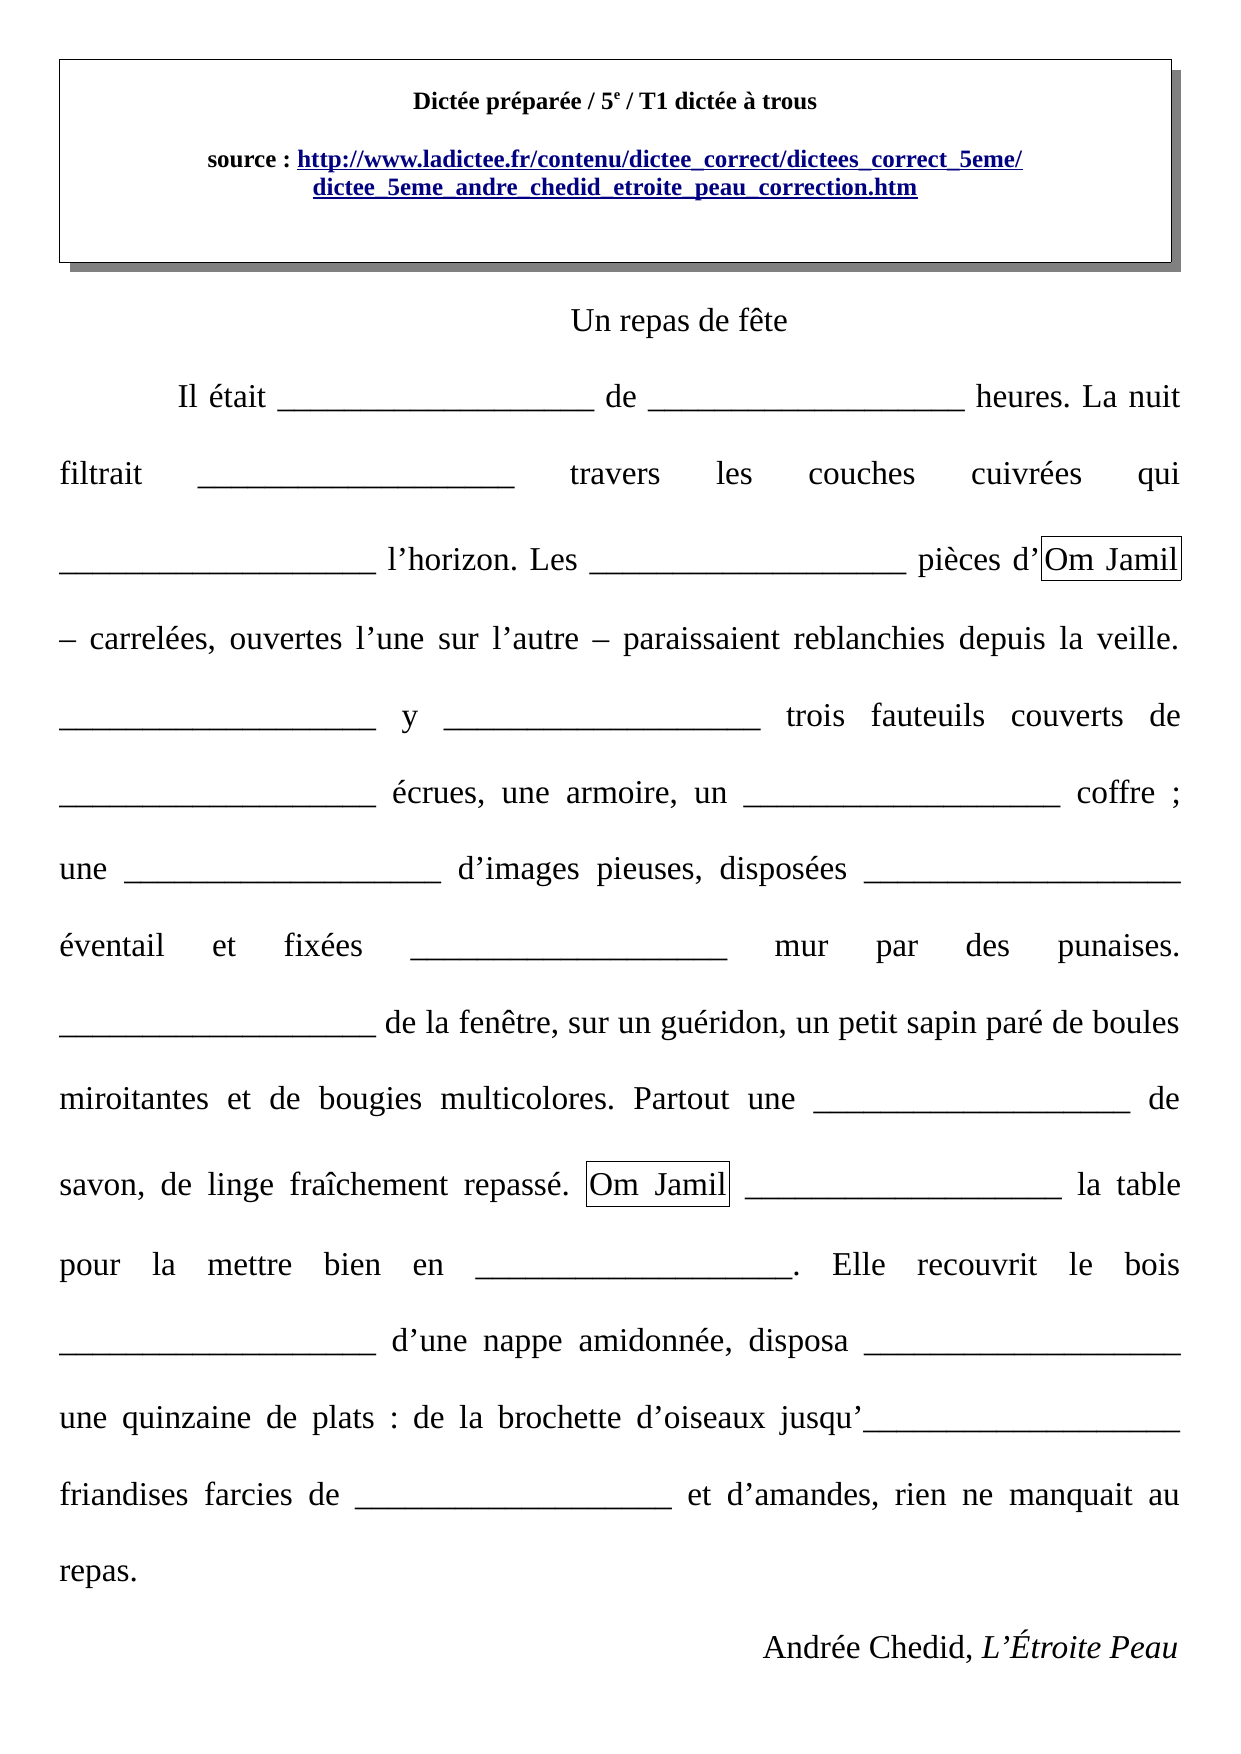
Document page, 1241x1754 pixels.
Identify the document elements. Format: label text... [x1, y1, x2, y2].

text Dictée préparée / 5e / T1 dictée à trous [60, 83, 1171, 115]
text Andrée Chedid, L’Étroite Peau [59, 1627, 1181, 1666]
text Il était ___________________ de ___________________ heures. La nuit filtrait ___________________ travers les couches cuivrées qui ___________________ l’horizon. Les ___________________ pièces d’Om Jamil – carrelées, ouvertes l’une sur l’autre – paraissaient reblanchies depuis la veille. ___________________ y ___________________ trois fauteuils couverts de ___________________ écrues, une armoire, un ___________________ coffre ; une ___________________ d’images pieuses, disposées ___________________ éventail et fixées ___________________ mur par des punaises. ___________________ de la fenêtre, sur un guéridon, un petit sapin paré de boules miroitantes et de bougies multicolores. Partout une ___________________ de savon, de linge fraîchement repassé. Om Jamil ___________________ la table pour la mettre bien en ___________________. Elle recouvrit le bois ___________________ d’une nappe amidonnée, disposa ___________________ une quinzaine de plats : de la brochette d’oiseaux jusqu’___________________ friandises farcies de ___________________ et d’amandes, rien ne manquait au repas. [59, 377, 1181, 1589]
text Un repas de fête [59, 300, 1181, 338]
text source : http://www.ladictee.fr/contenu/dictee_correct/dictees_correct_5eme/dictee_5eme_andre_chedid_etroite_peau_correction.htm [60, 141, 1171, 201]
